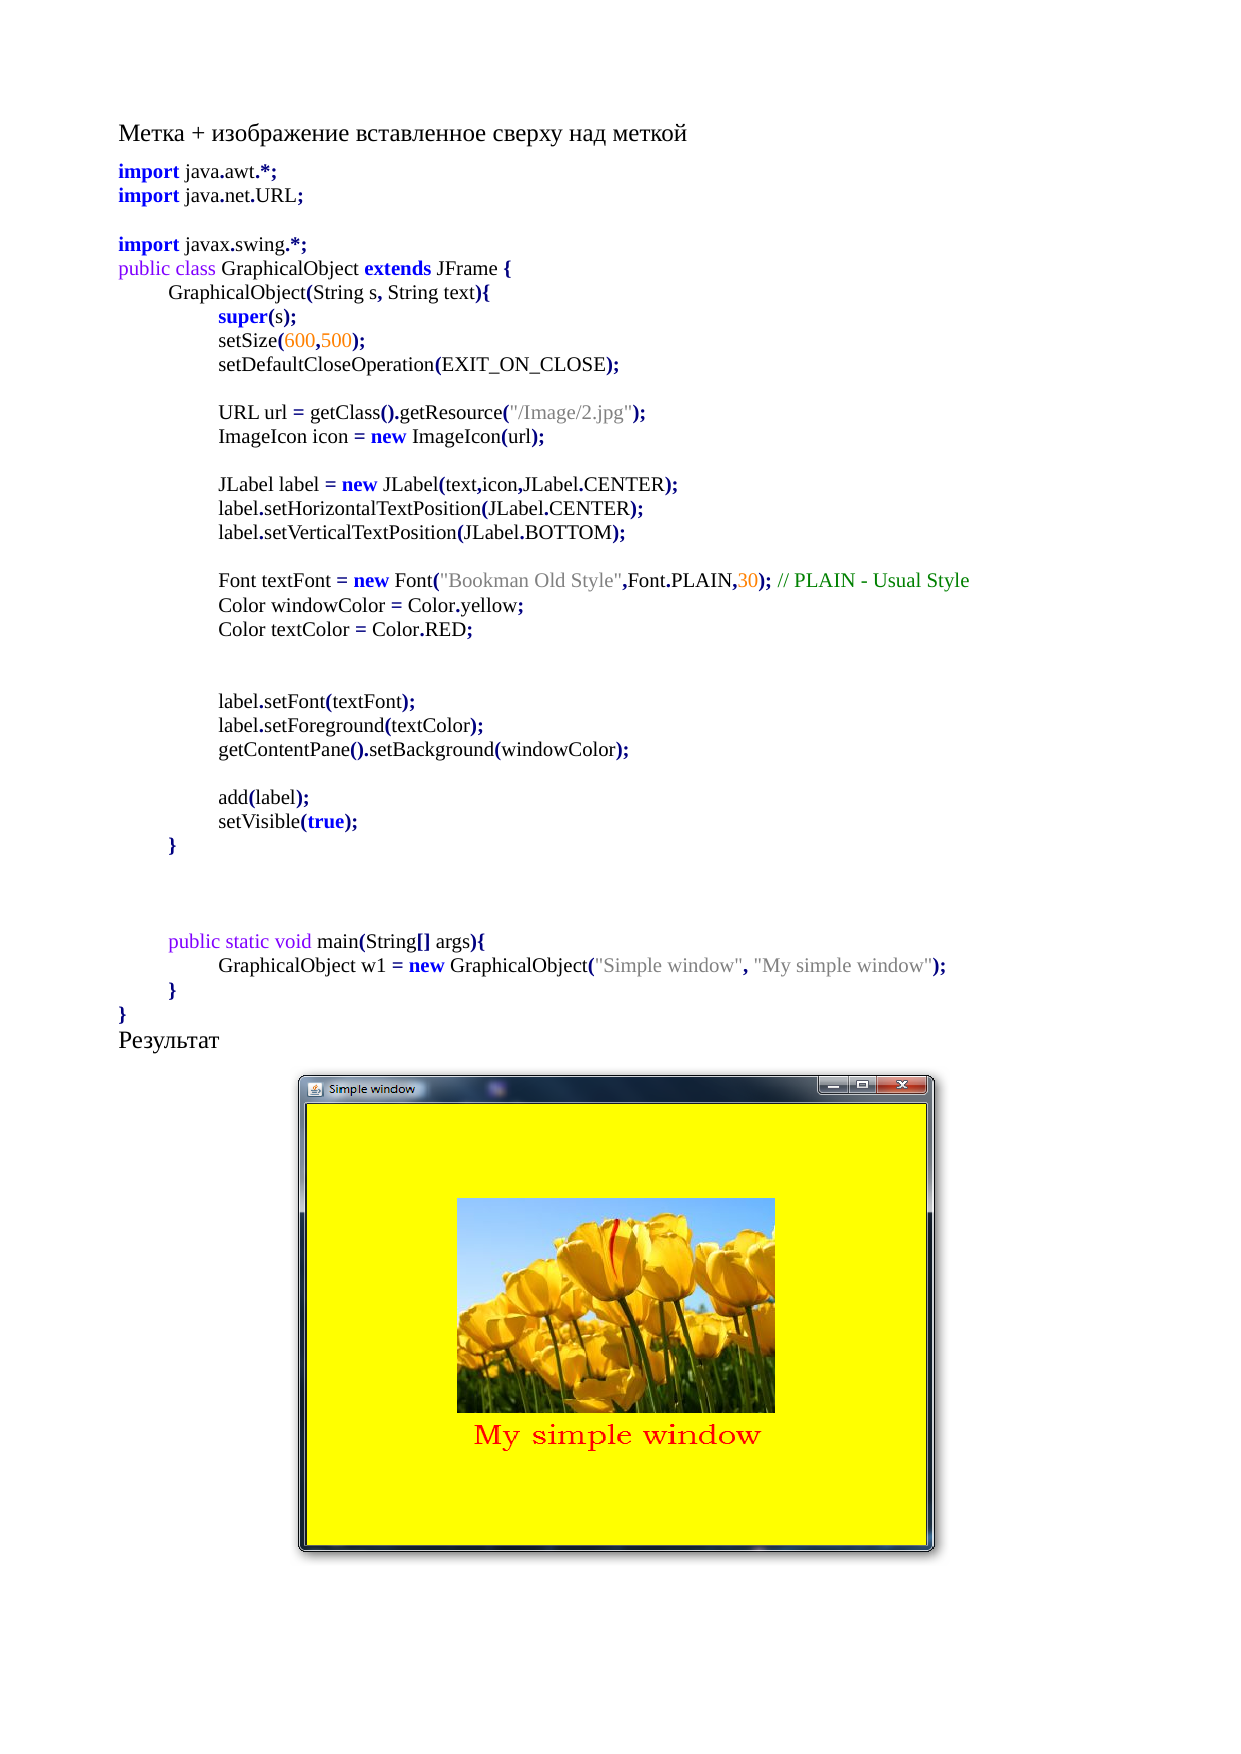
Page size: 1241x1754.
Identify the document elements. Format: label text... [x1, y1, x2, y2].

text } [118, 1002, 1122, 1026]
text super(s); [118, 304, 1122, 328]
text Метка + изображение вставленное сверху над меткой [118, 118, 1122, 147]
text Результат [118, 1026, 1122, 1054]
text } [118, 977, 1122, 1002]
text label.setFont(textFont); [118, 689, 1122, 713]
text getContentPane().setBackground(windowColor); [118, 737, 1122, 761]
text label.setForeground(textColor); [118, 713, 1122, 737]
text import java.net.URL; [118, 183, 1122, 207]
text import javax.swing.*; [118, 232, 1122, 256]
text Font textFont = new Font("Bookman Old Style",Font.PLAIN,30); // PLAIN - Usual Style [118, 568, 1122, 592]
text JLabel label = new JLabel(text,icon,JLabel.CENTER); [118, 472, 1122, 496]
text import java.awt.*; [118, 159, 1122, 183]
text add(label); [118, 785, 1122, 809]
text public class GraphicalObject extends JFrame { [118, 256, 1122, 280]
text GraphicalObject(String s, String text){ [118, 280, 1122, 304]
text ImageIcon icon = new ImageIcon(url); [118, 424, 1122, 448]
text URL url = getClass().getResource("/Image/2.jpg"); [118, 400, 1122, 424]
text Color textColor = Color.RED; [118, 617, 1122, 641]
text setVisible(true); [118, 809, 1122, 833]
text } [118, 833, 1122, 857]
picture [289, 1066, 951, 1566]
text label.setVerticalTextPosition(JLabel.BOTTOM); [118, 520, 1122, 544]
text label.setHorizontalTextPosition(JLabel.CENTER); [118, 496, 1122, 520]
text public static void main(String[] args){ [118, 929, 1122, 953]
text setSize(600,500); [118, 328, 1122, 352]
text Color windowColor = Color.yellow; [118, 592, 1122, 617]
text setDefaultCloseOperation(EXIT_ON_CLOSE); [118, 352, 1122, 376]
text GraphicalObject w1 = new GraphicalObject("Simple window", "My simple window"); [118, 953, 1122, 977]
